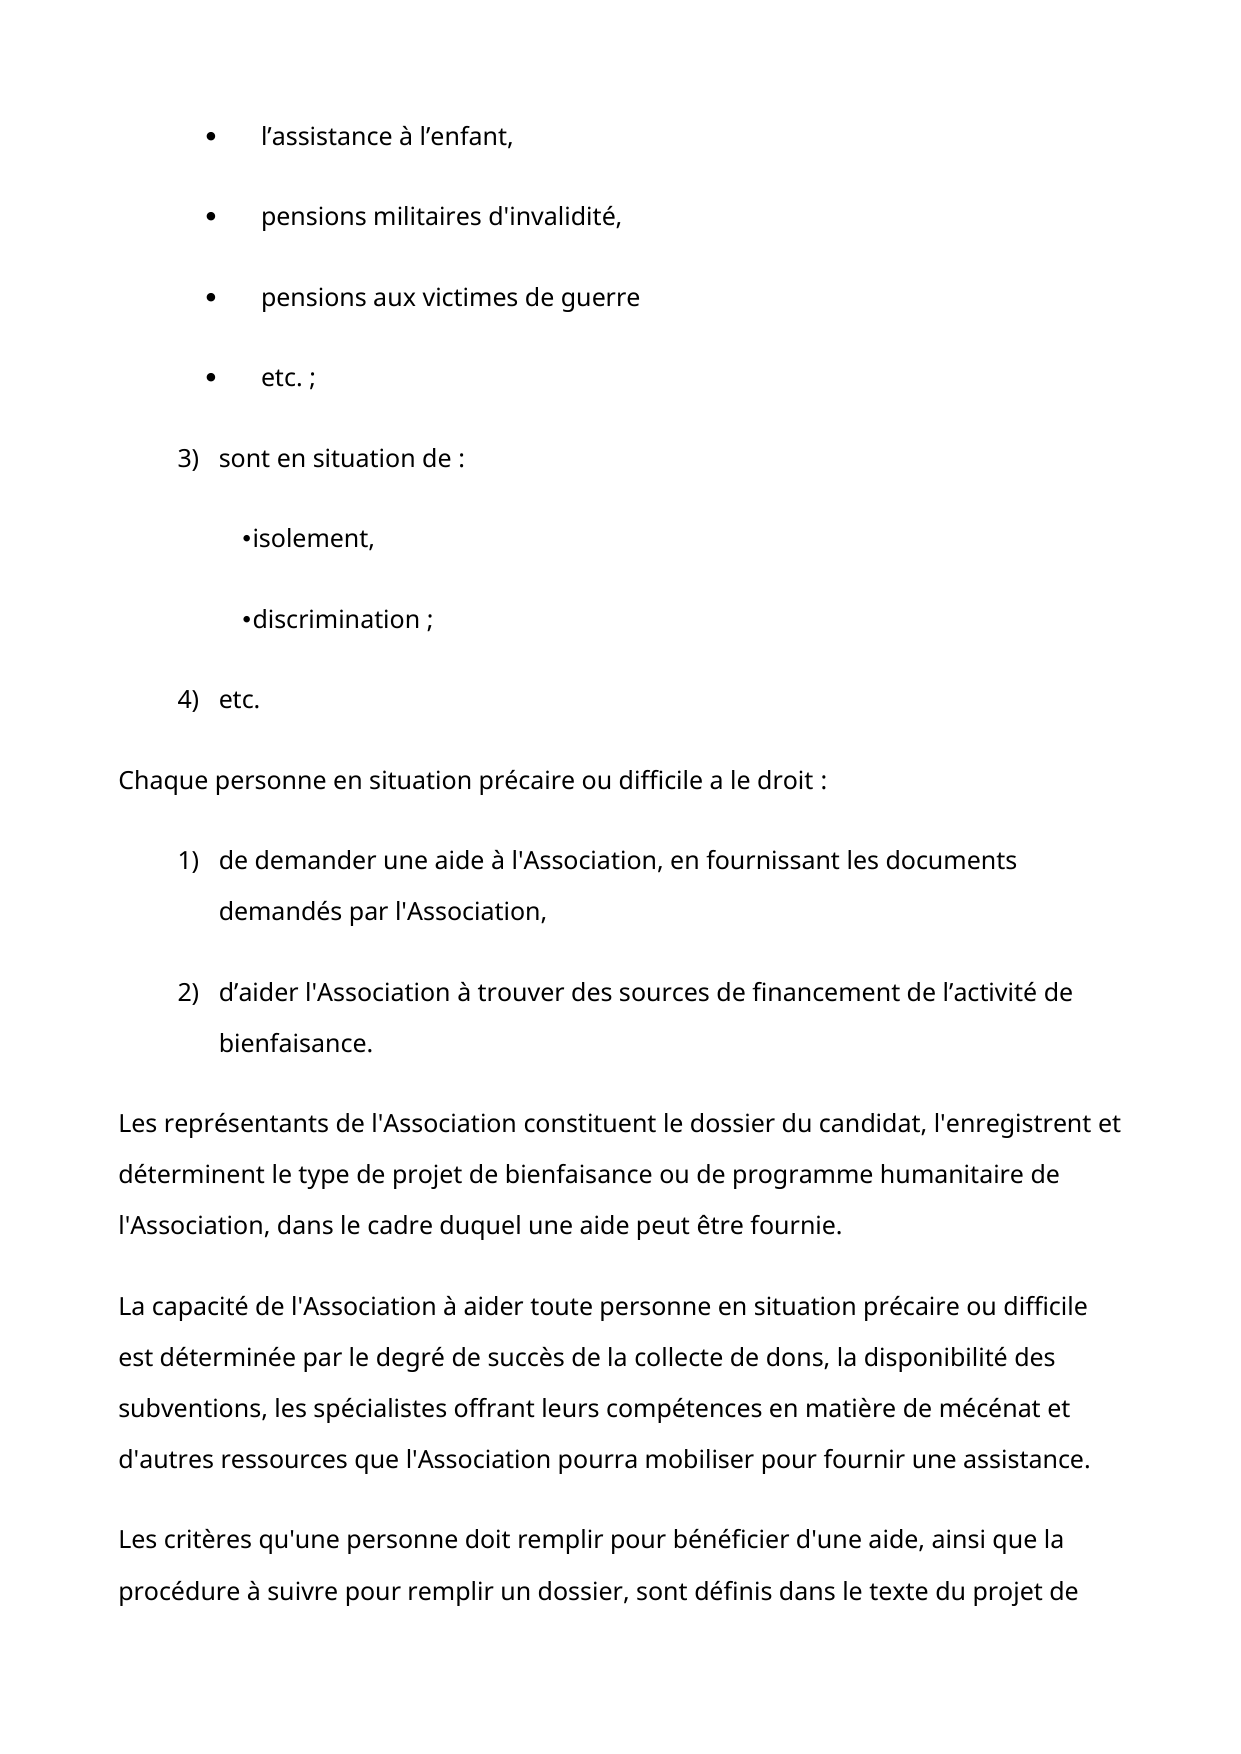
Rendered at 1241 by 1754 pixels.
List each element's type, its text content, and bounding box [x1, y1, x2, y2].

text Les critères qu'une personne doit remplir pour bénéficier d'une aide, ainsi que la procédure à suivre pour remplir un dossier, sont définis dans le texte du projet de [118, 1522, 1122, 1607]
list d’aider l'Association à trouver des sources de financement de l’activité de bienfaisance. [177, 974, 1122, 1059]
list pensions aux victimes de guerre [207, 279, 1122, 313]
text La capacité de l'Association à aider toute personne en situation précaire ou difficile est déterminée par le degré de succès de la collecte de dons, la disponibilité des subventions, les spécialistes offrant leurs compétences en matière de mécénat et d'autres ressources que l'Association pourra mobiliser pour fournir une assistance. [118, 1288, 1122, 1476]
list de demander une aide à l'Association, en fournissant les documents demandés par l'Association, [177, 843, 1122, 928]
list etc. ; [207, 360, 1122, 394]
text Les représentants de l'Association constituent le dossier du candidat, l'enregistrent et déterminent le type de projet de bienfaisance ou de programme humanitaire de l'Association, dans le cadre duquel une aide peut être fournie. [118, 1106, 1122, 1242]
list pensions militaires d'invalidité, [207, 199, 1122, 233]
text Chaque personne en situation précaire ou difficile a le droit : [118, 762, 1122, 796]
list l’assistance à l’enfant, [207, 118, 1122, 152]
list etc. [177, 682, 1122, 716]
list sont en situation de : [177, 440, 1122, 474]
list discrimination ; [242, 601, 1122, 635]
list isolement, [242, 521, 1122, 555]
